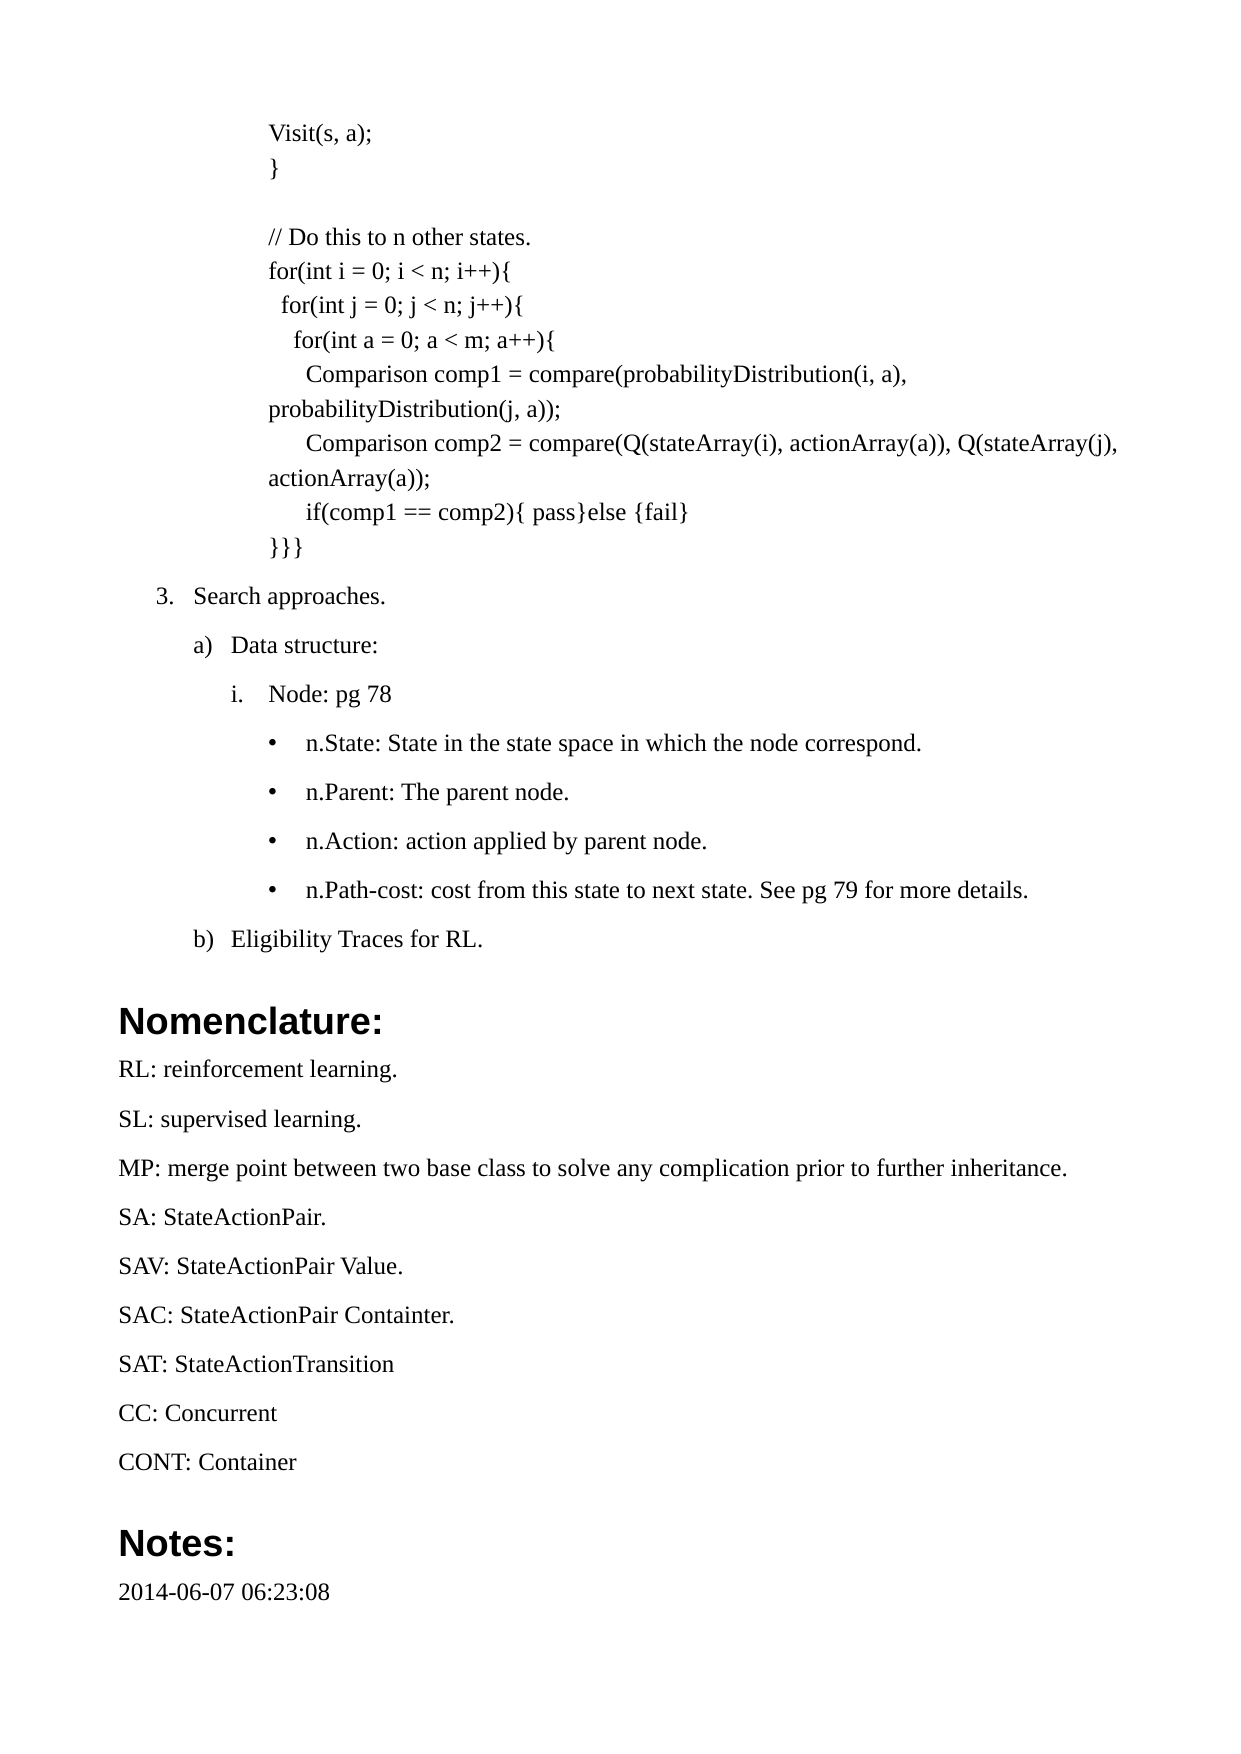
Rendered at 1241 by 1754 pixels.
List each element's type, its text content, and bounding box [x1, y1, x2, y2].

list n.Parent: The parent node. [268, 777, 1122, 806]
text SAC: StateActionPair Containter. [118, 1300, 1122, 1329]
text CC: Concurrent [118, 1398, 1122, 1427]
text RL: reinforcement learning. [118, 1054, 1122, 1083]
subtitle Notes: [118, 1521, 1122, 1565]
text CONT: Container [118, 1447, 1122, 1476]
list n.State: State in the state space in which the node correspond. [268, 728, 1122, 757]
text MP: merge point between two base class to solve any complication prior to further inheritance. [118, 1153, 1122, 1181]
list Visit(s, a); } // Do this to n other states. for(int i = 0; i < n; i++){ for(int j = 0; j < n; j++){ for(int a = 0; a < m; a++){ Comparison comp1 = compare(probabilityDistribution(i, a), probabilityDistribution(j, a)); Comparison comp2 = compare(Q(stateArray(i), actionArray(a)), Q(stateArray(j), actionArray(a)); if(comp1 == comp2){ pass}else {fail} }}} [231, 118, 1122, 561]
text 2014-06-07 06:23:09 [118, 1577, 1122, 1606]
text SL: supervised learning. [118, 1104, 1122, 1132]
text SAV: StateActionPair Value. [118, 1251, 1122, 1279]
list n.Action: action applied by parent node. [268, 826, 1122, 855]
list Node: pg 78 [231, 679, 1122, 708]
list Data structure: [193, 630, 1122, 659]
list Eligibility Traces for RL. [193, 924, 1122, 953]
list n.Path-cost: cost from this state to next state. See pg 79 for more details. [268, 875, 1122, 904]
list Search approaches. [156, 581, 1122, 610]
text SAT: StateActionTransition [118, 1349, 1122, 1378]
subtitle Nomenclature: [118, 998, 1122, 1042]
text SA: StateActionPair. [118, 1202, 1122, 1231]
